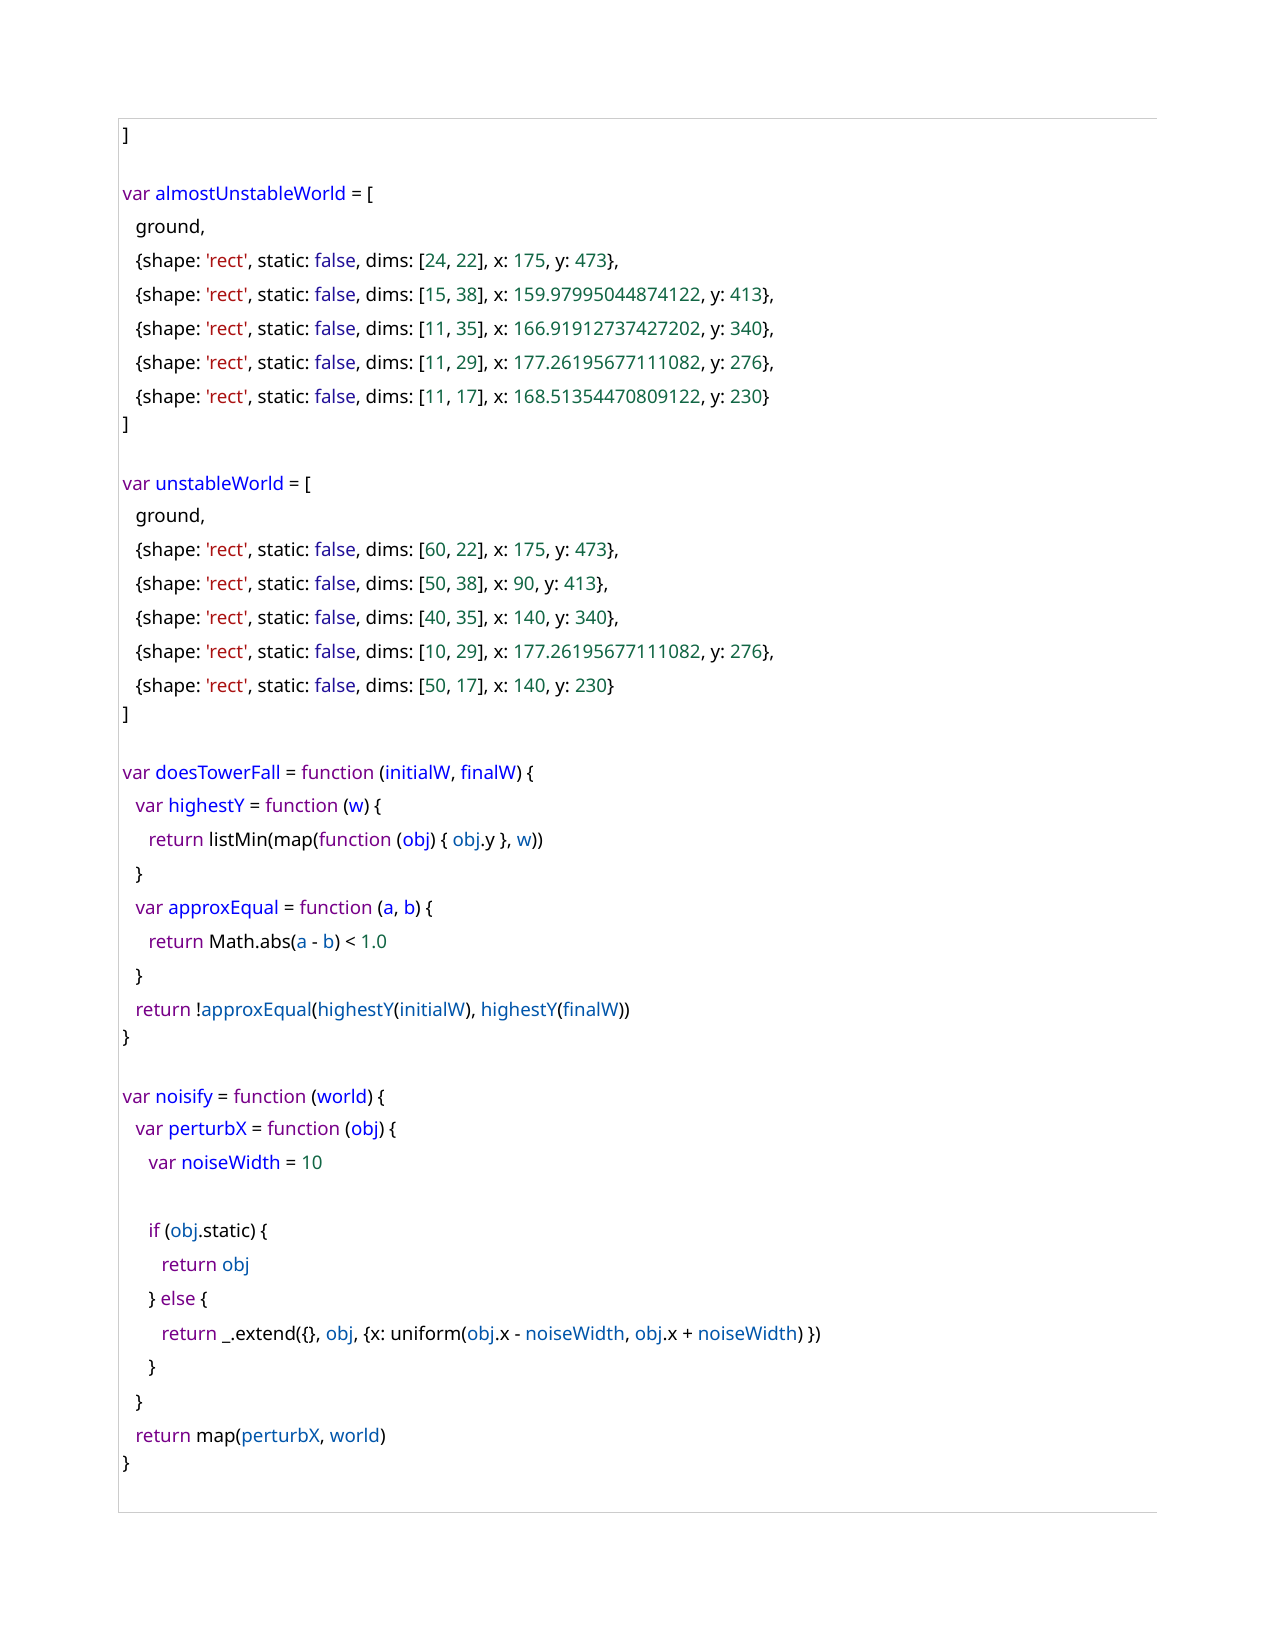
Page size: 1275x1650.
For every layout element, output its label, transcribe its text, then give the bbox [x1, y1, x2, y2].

text } [119, 1021, 1157, 1046]
text {shape: 'rect', static: false, dims: [60, 22], x: 175, y: 473}, [119, 527, 1157, 561]
text } [119, 952, 1157, 987]
text ​ [119, 1046, 1157, 1080]
text return !approxEqual(highestY(initialW), highestY(finalW)) [119, 987, 1157, 1021]
text {shape: 'rect', static: false, dims: [11, 17], x: 168.51354470809122, y: 230} [119, 373, 1157, 408]
text var highestY = function (w) { [119, 782, 1157, 816]
text {shape: 'rect', static: false, dims: [10, 29], x: 177.26195677111082, y: 276}, [119, 629, 1157, 663]
text ] [119, 697, 1157, 723]
text } else { [119, 1276, 1157, 1310]
text ​ [119, 1472, 1157, 1512]
text var noisify = function (world) { [119, 1080, 1157, 1106]
text var perturbX = function (obj) { [119, 1106, 1157, 1140]
text return Math.abs(a - b) < 1.0 [119, 918, 1157, 952]
text ​ [119, 433, 1157, 467]
text return obj [119, 1242, 1157, 1276]
text return map(perturbX, world) [119, 1412, 1157, 1446]
text ground, [119, 203, 1157, 237]
text } [119, 850, 1157, 884]
text ​ [119, 144, 1157, 178]
text {shape: 'rect', static: false, dims: [15, 38], x: 159.97995044874122, y: 413}, [119, 271, 1157, 305]
text ground, [119, 493, 1157, 527]
text {shape: 'rect', static: false, dims: [11, 29], x: 177.26195677111082, y: 276}, [119, 339, 1157, 373]
text ] [119, 408, 1157, 433]
text } [119, 1344, 1157, 1378]
text var noiseWidth = 10 [119, 1140, 1157, 1177]
text {shape: 'rect', static: false, dims: [50, 17], x: 140, y: 230} [119, 663, 1157, 697]
text if (obj.static) { [119, 1208, 1157, 1242]
text return _.extend({}, obj, {x: uniform(obj.x - noiseWidth, obj.x + noiseWidth) }) [119, 1310, 1157, 1344]
text {shape: 'rect', static: false, dims: [24, 22], x: 175, y: 473}, [119, 237, 1157, 271]
text var almostUnstableWorld = [ [119, 178, 1157, 203]
text {shape: 'rect', static: false, dims: [40, 35], x: 140, y: 340}, [119, 595, 1157, 629]
text } [119, 1446, 1157, 1472]
text ​ [119, 723, 1157, 757]
text return listMin(map(function (obj) { obj.y }, w)) [119, 816, 1157, 850]
text {shape: 'rect', static: false, dims: [11, 35], x: 166.91912737427202, y: 340}, [119, 305, 1157, 339]
text var doesTowerFall = function (initialW, finalW) { [119, 757, 1157, 782]
text var approxEqual = function (a, b) { [119, 884, 1157, 918]
text } [119, 1378, 1157, 1412]
text var unstableWorld = [ [119, 467, 1157, 493]
text {shape: 'rect', static: false, dims: [50, 38], x: 90, y: 413}, [119, 561, 1157, 595]
text ] [119, 119, 1157, 144]
